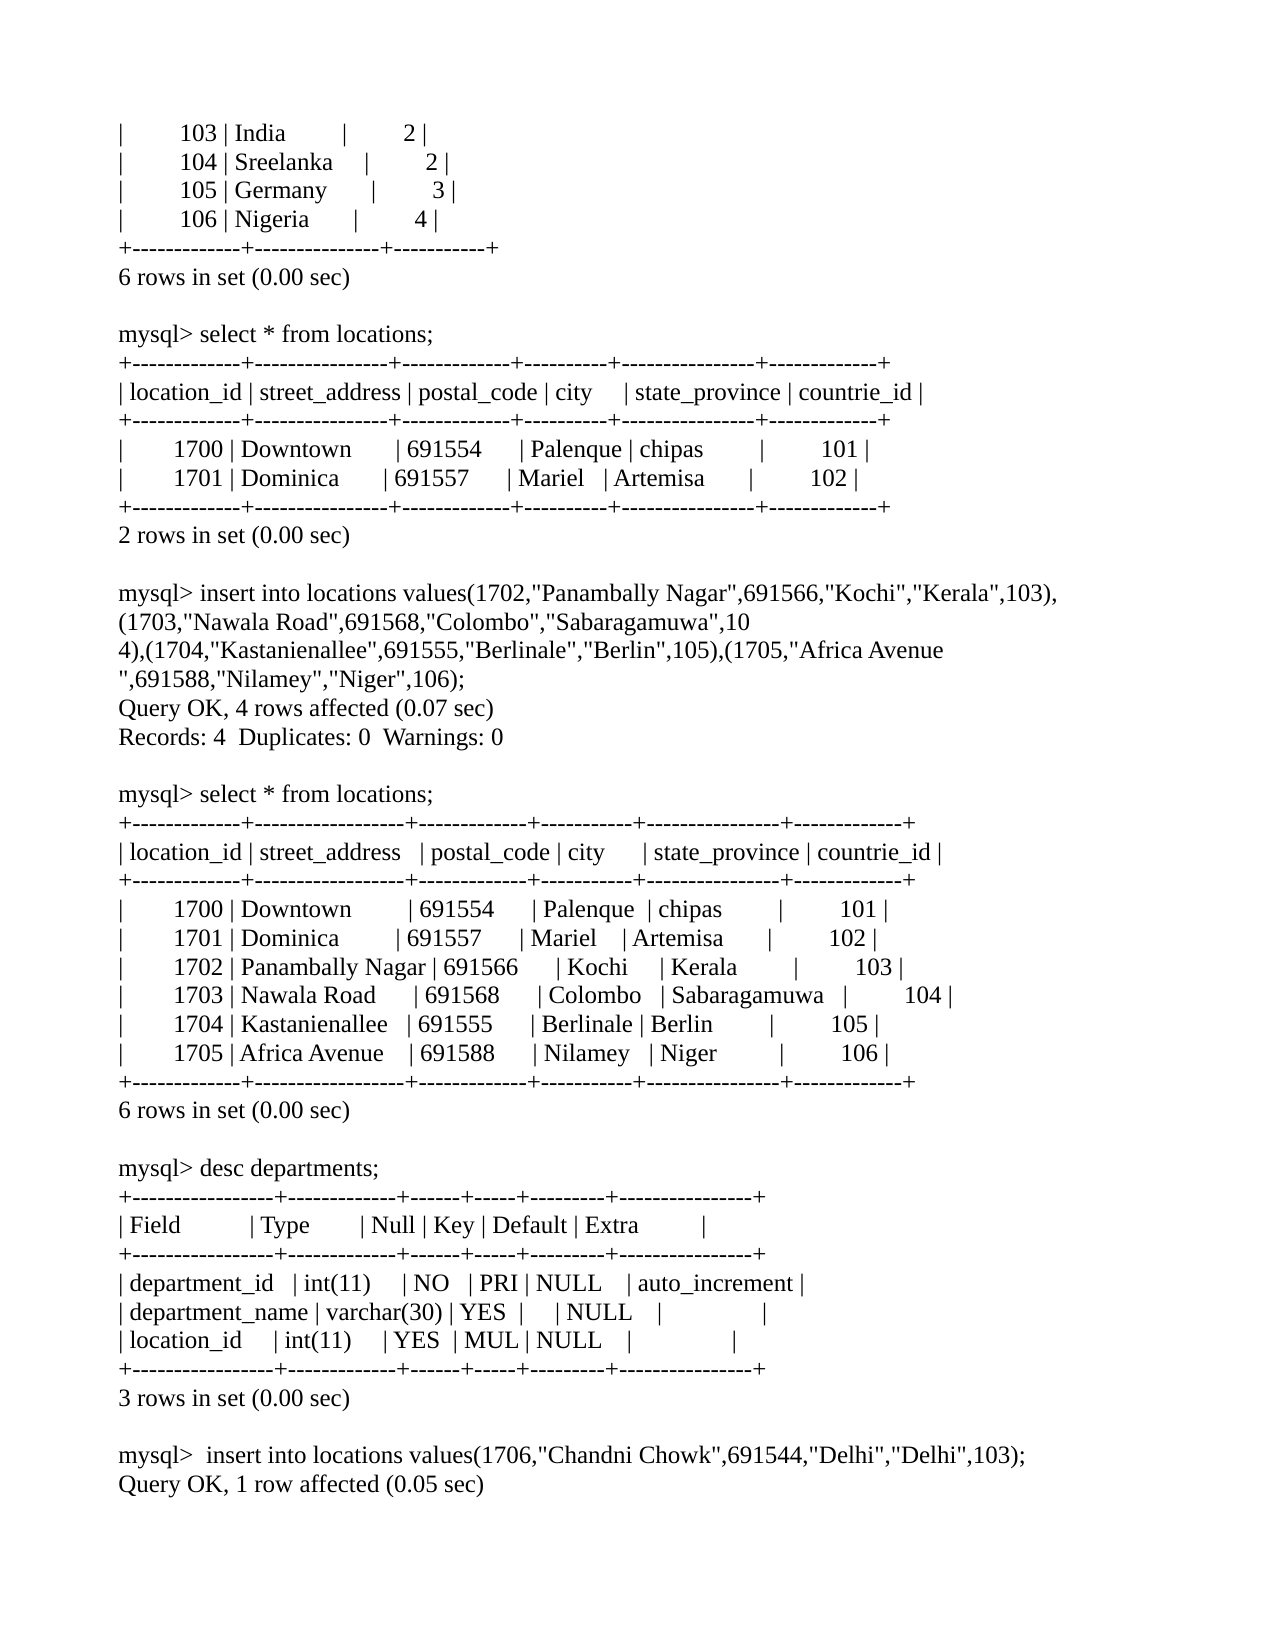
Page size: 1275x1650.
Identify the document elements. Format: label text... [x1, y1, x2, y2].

text mysql> insert into locations values(1702,"Panambally Nagar",691566,"Kochi","Kerala",103),(1703,"Nawala Road",691568,"Colombo","Sabaragamuwa",10 [118, 578, 1157, 636]
text 4),(1704,"Kastanienallee",691555,"Berlinale","Berlin",105),(1705,"Africa Avenue ",691588,"Nilamey","Niger",106); [118, 636, 1157, 693]
text +-------------+------------------+-------------+-----------+----------------+-------------+ [118, 808, 1157, 837]
text +-------------+----------------+-------------+----------+----------------+-------------+ [118, 348, 1157, 377]
text +-----------------+-------------+------+-----+---------+----------------+ [118, 1239, 1157, 1268]
text | 105 | Germany | 3 | [118, 176, 1157, 204]
text mysql> desc departments; [118, 1153, 1157, 1182]
text mysql> select * from locations; [118, 779, 1157, 808]
text | 106 | Nigeria | 4 | [118, 204, 1157, 233]
text +-------------+------------------+-------------+-----------+----------------+-------------+ [118, 1067, 1157, 1096]
text | 1700 | Downtown | 691554 | Palenque | chipas | 101 | [118, 894, 1157, 923]
text mysql> insert into locations values(1706,"Chandni Chowk",691544,"Delhi","Delhi",103); [118, 1441, 1157, 1469]
text +-----------------+-------------+------+-----+---------+----------------+ [118, 1354, 1157, 1383]
text | Field | Type | Null | Key | Default | Extra | [118, 1211, 1157, 1239]
text 6 rows in set (0.00 sec) [118, 262, 1157, 291]
text +-------------+----------------+-------------+----------+----------------+-------------+ [118, 492, 1157, 521]
text Records: 4 Duplicates: 0 Warnings: 0 [118, 722, 1157, 751]
text 3 rows in set (0.00 sec) [118, 1383, 1157, 1412]
text | 1705 | Africa Avenue | 691588 | Nilamey | Niger | 106 | [118, 1038, 1157, 1067]
text | 103 | India | 2 | [118, 118, 1157, 147]
text mysql> select * from locations; [118, 319, 1157, 348]
text | 104 | Sreelanka | 2 | [118, 147, 1157, 176]
text | 1703 | Nawala Road | 691568 | Colombo | Sabaragamuwa | 104 | [118, 981, 1157, 1009]
text +-------------+---------------+-----------+ [118, 233, 1157, 262]
text | 1701 | Dominica | 691557 | Mariel | Artemisa | 102 | [118, 463, 1157, 492]
text | location_id | street_address | postal_code | city | state_province | countrie_id | [118, 837, 1157, 866]
text 2 rows in set (0.00 sec) [118, 521, 1157, 549]
text | location_id | int(11) | YES | MUL | NULL | | [118, 1326, 1157, 1354]
text | department_name | varchar(30) | YES | | NULL | | [118, 1297, 1157, 1326]
text +-------------+------------------+-------------+-----------+----------------+-------------+ [118, 866, 1157, 894]
text 6 rows in set (0.00 sec) [118, 1096, 1157, 1124]
text | location_id | street_address | postal_code | city | state_province | countrie_id | [118, 377, 1157, 406]
text Query OK, 4 rows affected (0.07 sec) [118, 693, 1157, 722]
text | 1700 | Downtown | 691554 | Palenque | chipas | 101 | [118, 434, 1157, 463]
text | 1704 | Kastanienallee | 691555 | Berlinale | Berlin | 105 | [118, 1009, 1157, 1038]
text | department_id | int(11) | NO | PRI | NULL | auto_increment | [118, 1268, 1157, 1297]
text | 1702 | Panambally Nagar | 691566 | Kochi | Kerala | 103 | [118, 952, 1157, 981]
text | 1701 | Dominica | 691557 | Mariel | Artemisa | 102 | [118, 923, 1157, 952]
text +-----------------+-------------+------+-----+---------+----------------+ [118, 1182, 1157, 1211]
text +-------------+----------------+-------------+----------+----------------+-------------+ [118, 406, 1157, 434]
text Query OK, 1 row affected (0.05 sec) [118, 1469, 1157, 1498]
